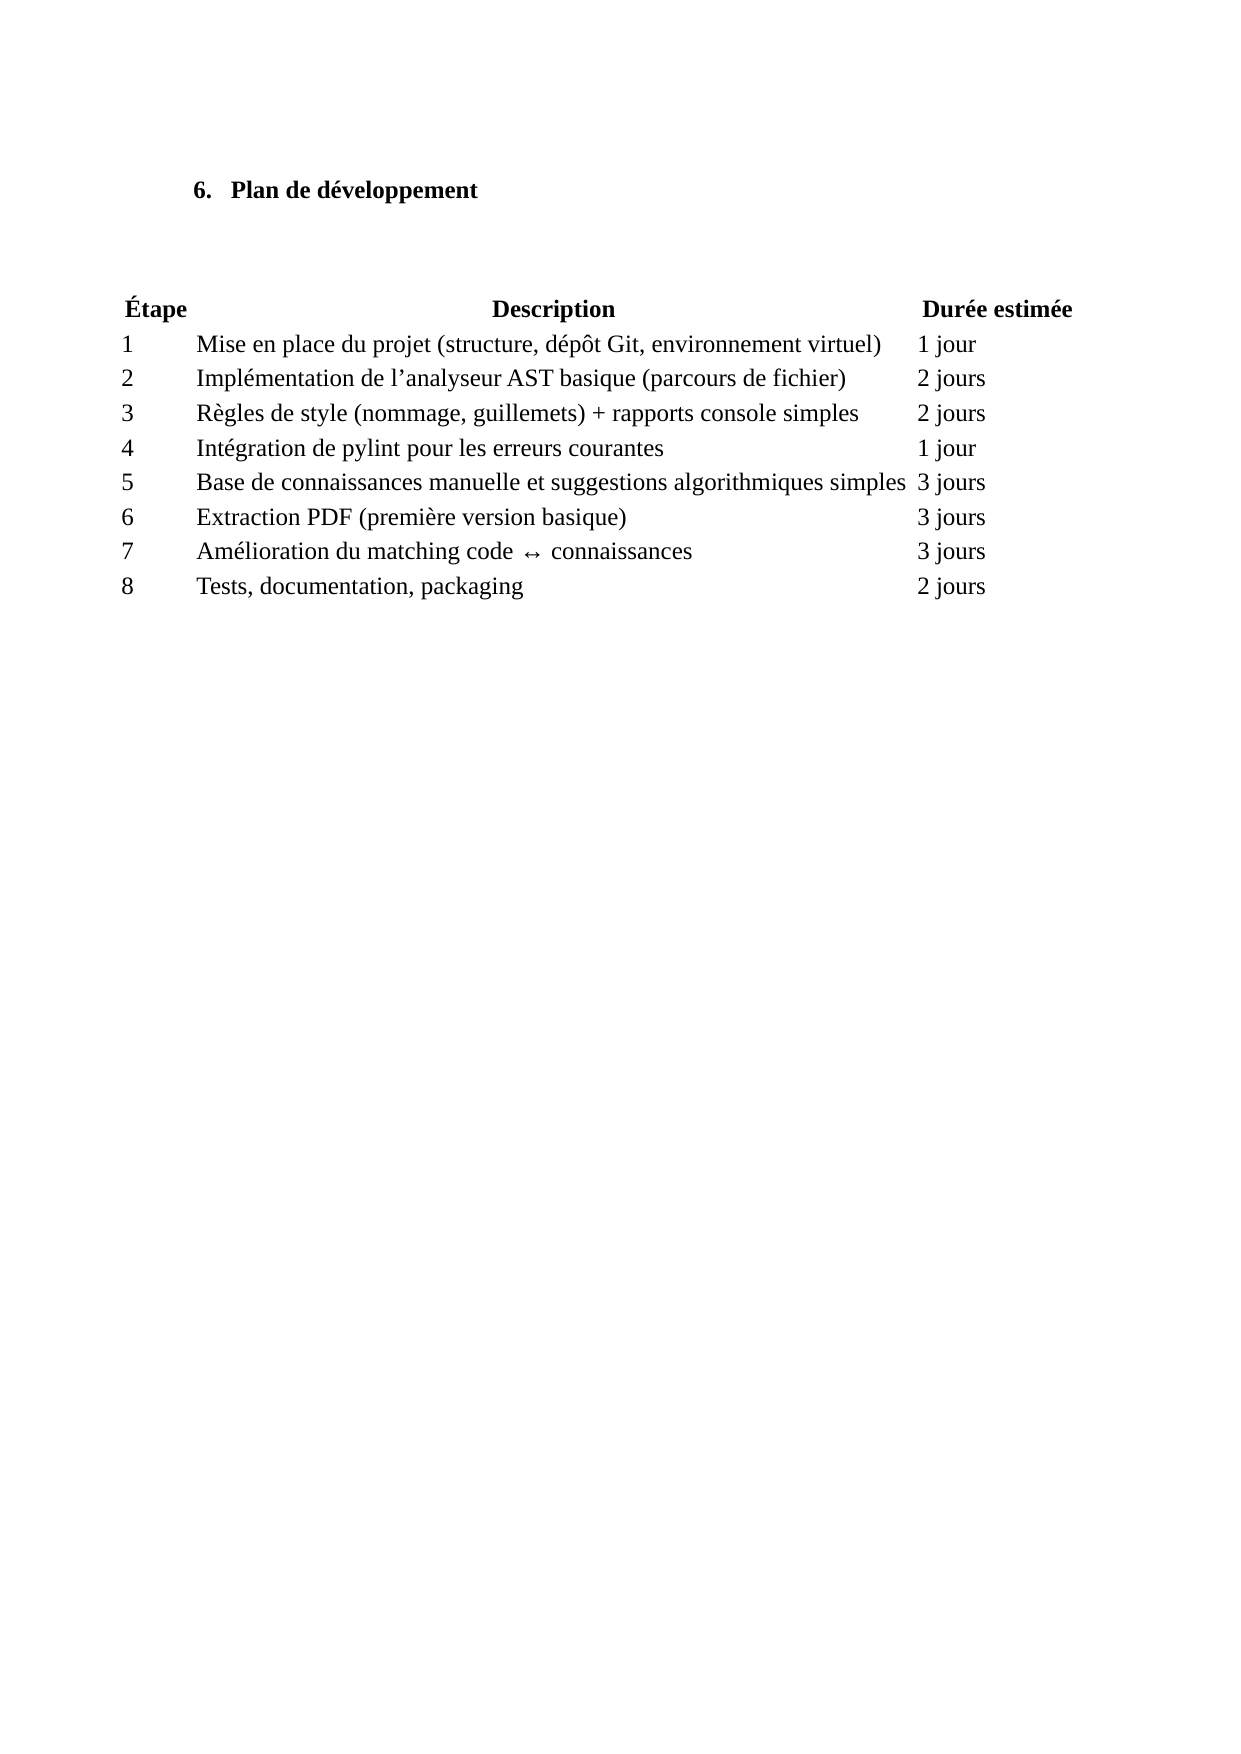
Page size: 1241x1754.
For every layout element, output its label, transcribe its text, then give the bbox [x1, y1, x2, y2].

table_header Étape [118, 291, 193, 326]
table_cell 3 [118, 395, 193, 430]
table_cell 2 [118, 361, 193, 395]
list Plan de développement [193, 176, 1122, 204]
table_cell 1 jour [914, 326, 1080, 361]
table_cell 1 [118, 326, 193, 361]
table_cell 2 jours [914, 395, 1080, 430]
table_cell 2 jours [914, 361, 1080, 395]
table_cell Amélioration du matching code ↔ connaissances [193, 534, 914, 568]
table_cell 1 jour [914, 430, 1080, 464]
table_cell 6 [118, 499, 193, 533]
table_cell 3 jours [914, 534, 1080, 568]
table_cell 3 jours [914, 464, 1080, 499]
table_cell Intégration de pylint pour les erreurs courantes [193, 430, 914, 464]
table_cell 5 [118, 464, 193, 499]
table_cell Tests, documentation, packaging [193, 568, 914, 603]
table_cell 8 [118, 568, 193, 603]
table_cell Base de connaissances manuelle et suggestions algorithmiques simples [193, 464, 914, 499]
table_cell Extraction PDF (première version basique) [193, 499, 914, 533]
table_cell Mise en place du projet (structure, dépôt Git, environnement virtuel) [193, 326, 914, 361]
table_cell 7 [118, 534, 193, 568]
table_header Description [193, 291, 914, 326]
table_cell 3 jours [914, 499, 1080, 533]
table_cell 2 jours [914, 568, 1080, 603]
table_header Durée estimée [914, 291, 1080, 326]
table_cell Règles de style (nommage, guillemets) + rapports console simples [193, 395, 914, 430]
table_cell 4 [118, 430, 193, 464]
table_cell Implémentation de l’analyseur AST basique (parcours de fichier) [193, 361, 914, 395]
